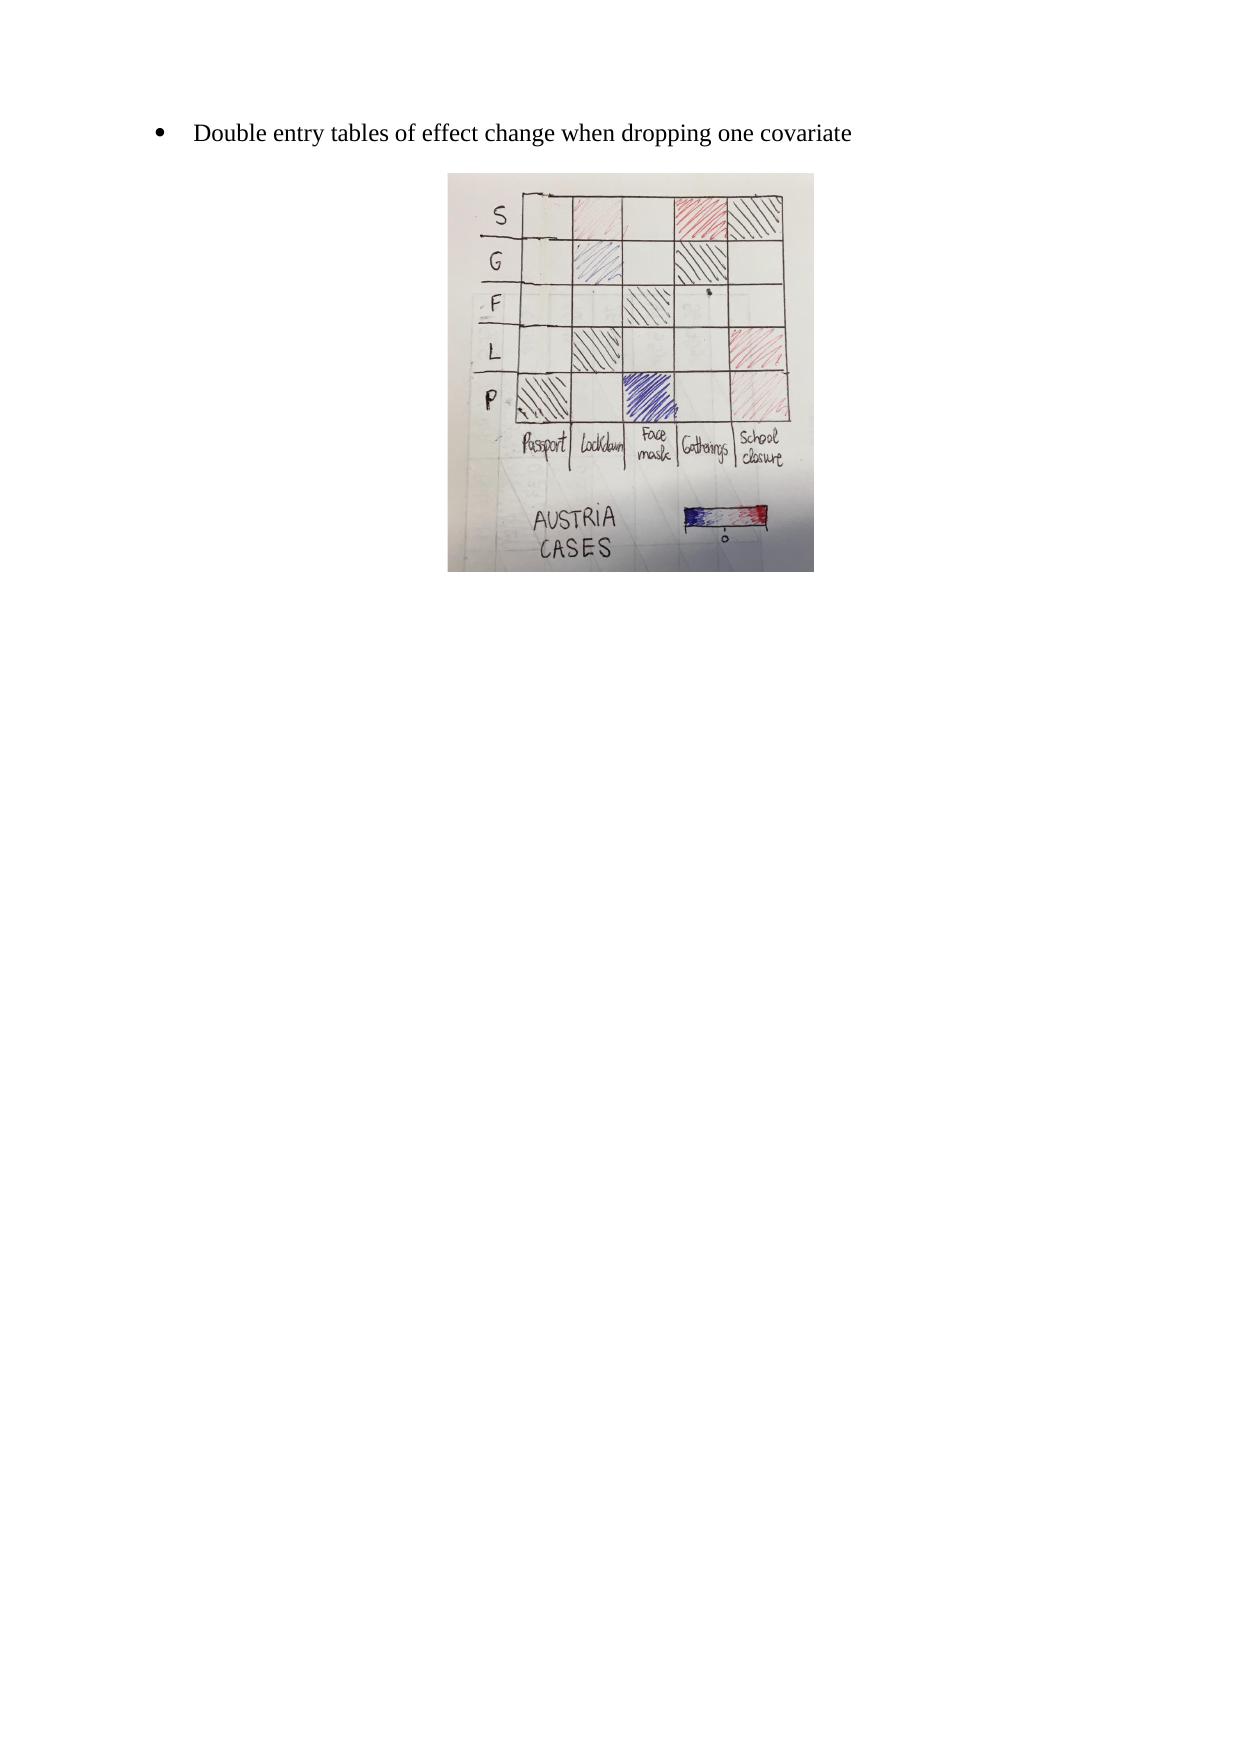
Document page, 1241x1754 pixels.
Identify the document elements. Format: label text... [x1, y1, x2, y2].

picture [447, 173, 814, 572]
list Double entry tables of effect change when dropping one covariate [156, 118, 1122, 147]
